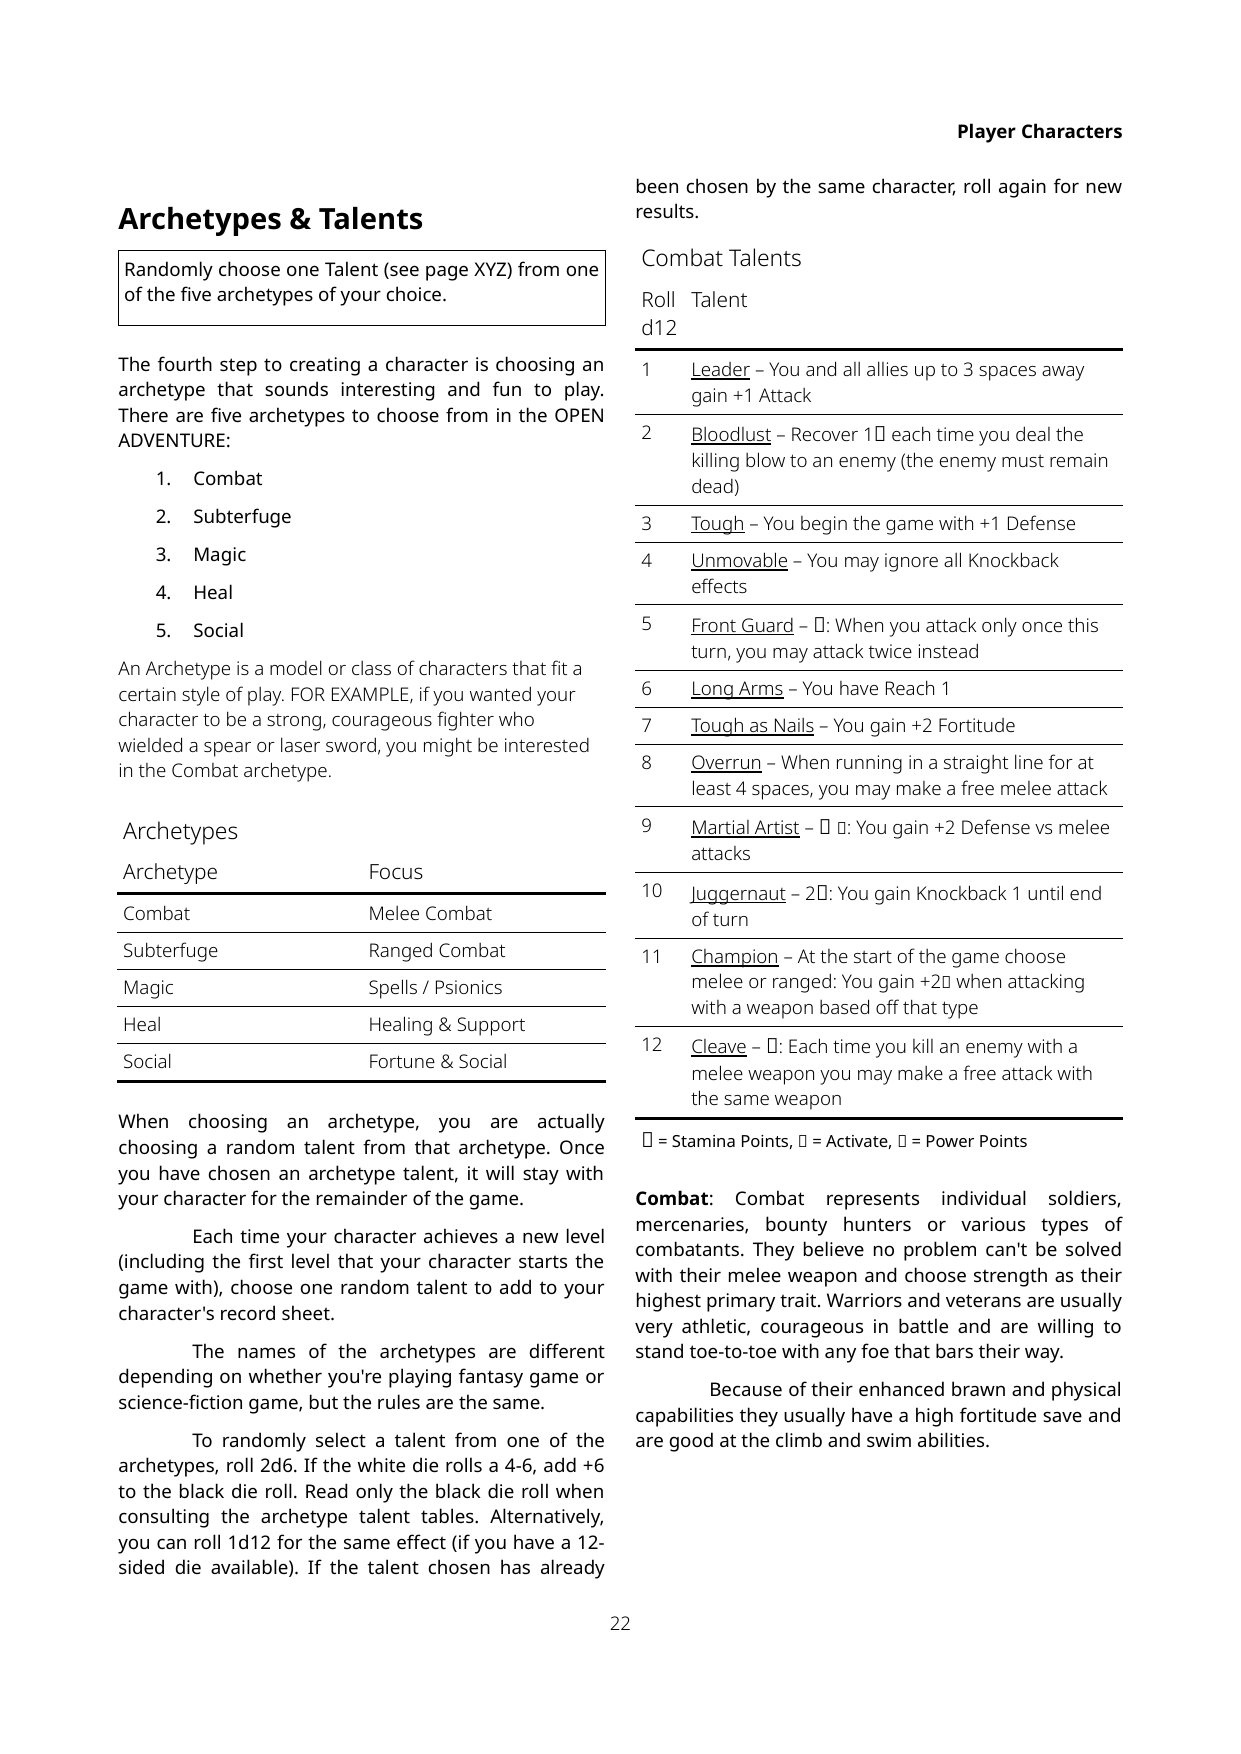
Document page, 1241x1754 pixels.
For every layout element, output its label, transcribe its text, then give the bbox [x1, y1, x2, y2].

table_header Randomly choose one Talent (see page XYZ) from one of the five archetypes of your choice. [119, 251, 605, 325]
text When choosing an archetype, you are actually choosing a random talent from that archetype. Once you have chosen an archetype talent, it will stay with your character for the remainder of the game. [118, 1083, 605, 1211]
list Combat [156, 466, 605, 491]
table_cell Long Arms – You have Reach 1 [685, 671, 1123, 707]
table_cell 9 [635, 807, 685, 872]
table_cell Martial Artist –  : You gain +2 Defense vs melee attacks [685, 807, 1123, 872]
table_cell 1 [635, 351, 685, 413]
table_cell Magic [117, 970, 362, 1006]
table_cell Cleave – : Each time you kill an enemy with a melee weapon you may make a free attack with the same weapon [685, 1027, 1123, 1117]
table_cell 6 [635, 671, 685, 707]
table_cell Tough – You begin the game with +1 Defense [685, 506, 1123, 542]
table_cell 2 [635, 415, 685, 504]
table_cell 11 [635, 939, 685, 1026]
table_cell Bloodlust – Recover 1 each time you deal the killing blow to an enemy (the enemy must remain dead) [685, 415, 1123, 504]
table_cell Roll d12 [635, 279, 685, 348]
list Social [156, 618, 605, 643]
table_cell Archetype [117, 852, 362, 891]
text Combat: Combat represents individual soldiers, mercenaries, bounty hunters or various types of combatants. They believe no problem can't be solved with their melee weapon and choose strength as their highest primary trait. Warriors and veterans are usually very athletic, courageous in battle and are willing to stand toe-to-toe with any foe that bars their way. [635, 1185, 1122, 1364]
table_cell Overrun – When running in a straight line for at least 4 spaces, you may make a free melee attack [685, 745, 1123, 806]
list Magic [156, 542, 605, 567]
text been chosen by the same character, roll again for new results. [635, 173, 1122, 224]
table_cell 3 [635, 506, 685, 542]
table_header Combat Talents [635, 237, 1123, 279]
table_cell Fortune & Social [363, 1044, 606, 1080]
table_cell Focus [363, 852, 606, 891]
table_cell Melee Combat [363, 895, 606, 932]
table_cell Leader – You and all allies up to 3 spaces away gain +1 Attack [685, 351, 1123, 413]
table_cell Talent [685, 279, 1123, 348]
table_cell Social [117, 1044, 362, 1080]
text The names of the archetypes are different depending on whether you're playing fantasy game or science-fiction game, but the rules are the same. [118, 1338, 605, 1414]
table_cell 4 [635, 543, 685, 604]
table_cell Front Guard – : When you attack only once this turn, you may attack twice instead [685, 605, 1123, 670]
table_cell Spells / Psionics [363, 970, 606, 1006]
table_cell Subterfuge [117, 933, 362, 969]
table_cell Juggernaut – 2: You gain Knockback 1 until end of turn [685, 873, 1123, 937]
text Because of their enhanced brawn and physical capabilities they usually have a high fortitude save and are good at the climb and swim abilities. [635, 1376, 1122, 1453]
subtitle Archetypes & Talents [118, 198, 605, 238]
table_cell 10 [635, 873, 685, 937]
table_cell Combat [117, 895, 362, 932]
text The fourth step to creating a character is choosing an archetype that sounds interesting and fun to play. There are five archetypes to choose from in the OPEN ADVENTURE: [118, 326, 605, 453]
table_cell Tough as Nails – You gain +2 Fortitude [685, 708, 1123, 744]
text Each time your character achieves a new level (including the first level that your character starts the game with), choose one random talent to add to your character's record sheet. [118, 1223, 605, 1325]
table_cell 12 [635, 1027, 685, 1117]
table_cell 7 [635, 708, 685, 744]
list Heal [156, 580, 605, 605]
table_cell 8 [635, 745, 685, 806]
list Subterfuge [156, 504, 605, 529]
table_cell 5 [635, 605, 685, 670]
table_cell Heal [117, 1007, 362, 1043]
table_cell Unmovable – You may ignore all Knockback effects [685, 543, 1123, 604]
table_cell  = Stamina Points,  = Activate,  = Power Points [635, 1120, 1123, 1160]
text An Archetype is a model or class of characters that fit a certain style of play. FOR EXAMPLE, if you wanted your character to be a strong, courageous fighter who wielded a spear or laser sword, you might be interested in the Combat archetype. [118, 656, 605, 783]
text To randomly select a talent from one of the archetypes, roll 2d6. If the white die rolls a 4-6, add +6 to the black die roll. Read only the black die roll when consulting the archetype talent tables. Alternatively, you can roll 1d12 for the same effect (if you have a 12-sided die available). If the talent chosen has already [118, 1427, 605, 1580]
table_cell Ranged Combat [363, 933, 606, 969]
table_cell Champion – At the start of the game choose melee or ranged: You gain +2 when attacking with a weapon based off that type [685, 939, 1123, 1026]
table_cell Healing & Support [363, 1007, 606, 1043]
table_header Archetypes [117, 809, 606, 852]
